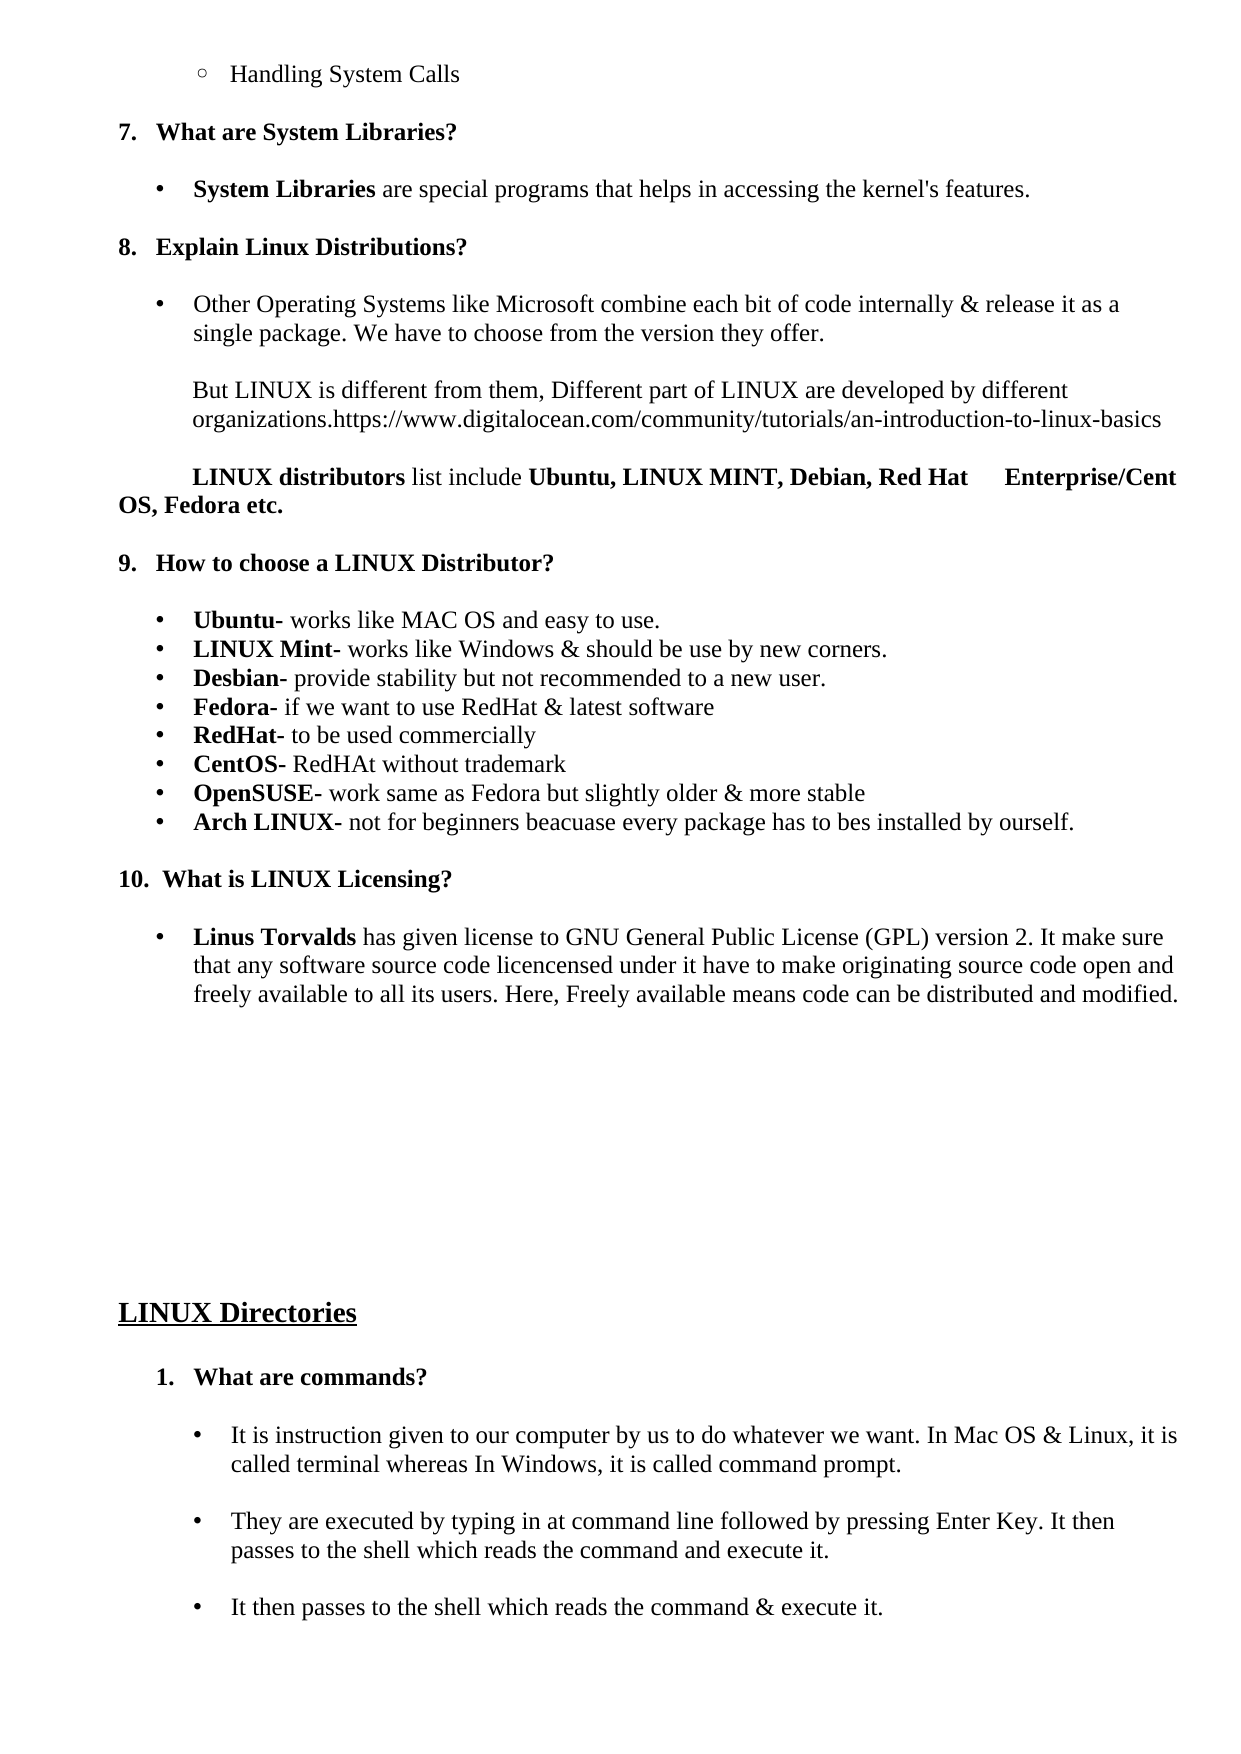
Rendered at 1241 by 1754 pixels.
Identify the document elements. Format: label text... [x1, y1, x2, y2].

list Ubuntu- works like MAC OS and easy to use. [156, 605, 1181, 634]
list Explain Linux Distributions? [118, 232, 1181, 260]
list Fedora- if we want to use RedHat & latest software [156, 692, 1181, 720]
list System Libraries are special programs that helps in accessing the kernel's features. [156, 174, 1181, 203]
list What are commands? [156, 1362, 1181, 1391]
list OpenSUSE- work same as Fedora but slightly older & more stable [156, 778, 1181, 807]
list What are System Libraries? [118, 117, 1181, 145]
text LINUX distributors list include Ubuntu, LINUX MINT, Debian, Red Hat Enterprise/Cent OS, Fedora etc. [118, 462, 1181, 519]
list How to choose a LINUX Distributor? [118, 548, 1181, 577]
list What is LINUX Licensing? [118, 864, 1181, 893]
list They are executed by typing in at command line followed by pressing Enter Key. It then passes to the shell which reads the command and execute it. [193, 1506, 1181, 1564]
list Other Operating Systems like Microsoft combine each bit of code internally & release it as a single package. We have to choose from the version they offer. [156, 289, 1181, 347]
list RedHat- to be used commercially [156, 720, 1181, 749]
list LINUX Mint- works like Windows & should be use by new corners. [156, 634, 1181, 663]
list Linus Torvalds has given license to GNU General Public License (GPL) version 2. It make sure that any software source code licencensed under it have to make originating source code open and freely available to all its users. Here, Freely available means code can be distributed and modified. [156, 922, 1181, 1008]
text But LINUX is different from them, Different part of LINUX are developed by different organizations.https://www.digitalocean.com/community/tutorials/an-introduction-to-linux-basics [118, 375, 1181, 433]
text LINUX Directories [118, 1295, 1181, 1329]
list It then passes to the shell which reads the command & execute it. [193, 1592, 1181, 1621]
list Handling System Calls [192, 59, 1181, 88]
list Desbian- provide stability but not recommended to a new user. [156, 663, 1181, 692]
list It is instruction given to our computer by us to do whatever we want. In Mac OS & Linux, it is called terminal whereas In Windows, it is called command prompt. [193, 1420, 1181, 1477]
list CentOS- RedHAt without trademark [156, 749, 1181, 778]
list Arch LINUX- not for beginners beacuase every package has to bes installed by ourself. [156, 807, 1181, 835]
